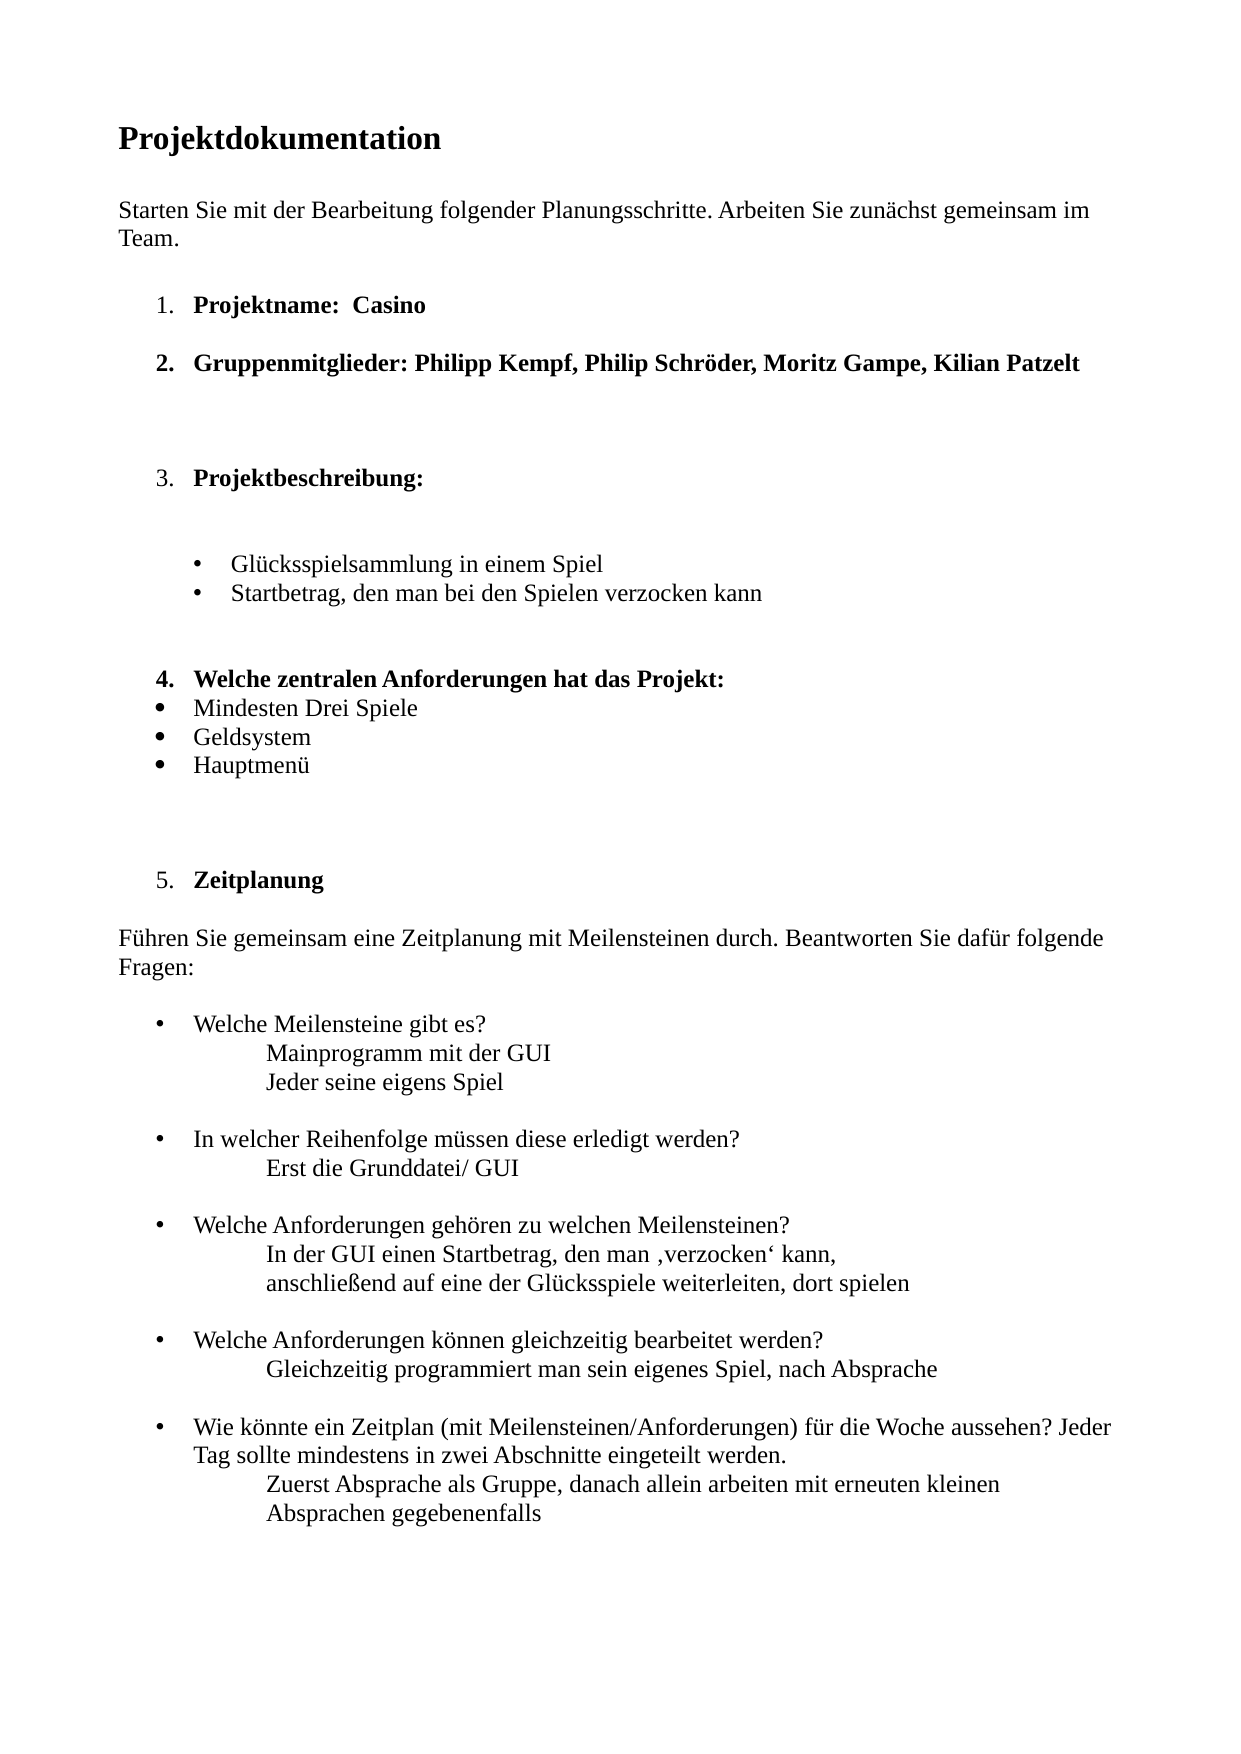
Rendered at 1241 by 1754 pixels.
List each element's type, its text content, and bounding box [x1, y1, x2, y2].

list Wie könnte ein Zeitplan (mit Meilensteinen/Anforderungen) für die Woche aussehen? Jeder Tag sollte mindestens in zwei Abschnitte eingeteilt werden. [156, 1412, 1122, 1469]
list Projektname: Casino [156, 291, 1122, 319]
text Starten Sie mit der Bearbeitung folgender Planungsschritte. Arbeiten Sie zunächst gemeinsam im Team. [118, 195, 1122, 252]
text In der GUI einen Startbetrag, den man ‚verzocken‘ kann, [193, 1239, 1122, 1268]
list Gruppenmitglieder: Philipp Kempf, Philip Schröder, Moritz Gampe, Kilian Patzelt [156, 348, 1122, 377]
text Führen Sie gemeinsam eine Zeitplanung mit Meilensteinen durch. Beantworten Sie dafür folgende Fragen: [118, 923, 1122, 981]
list Welche Anforderungen gehören zu welchen Meilensteinen? [156, 1211, 1122, 1239]
list Geldsystem [156, 722, 1122, 751]
text Jeder seine eigens Spiel [229, 1067, 1122, 1124]
list Welche Anforderungen können gleichzeitig bearbeitet werden? [156, 1326, 1122, 1354]
text anschließend auf eine der Glücksspiele weiterleiten, dort spielen [193, 1268, 1122, 1326]
list Hauptmenü [156, 751, 1122, 779]
text Projektdokumentation [118, 118, 1122, 156]
list Zeitplanung [156, 866, 1122, 894]
text Erst die Grunddatei/ GUI [266, 1153, 1122, 1211]
text Zuerst Absprache als Gruppe, danach allein arbeiten mit erneuten kleinen Absprachen gegebenenfalls [266, 1469, 1122, 1556]
list In welcher Reihenfolge müssen diese erledigt werden? [156, 1124, 1122, 1153]
list Welche Meilensteine gibt es? [156, 1009, 1122, 1038]
text Mainprogramm mit der GUI [229, 1038, 1122, 1067]
list Glücksspielsammlung in einem Spiel [193, 549, 1122, 578]
list Mindesten Drei Spiele [156, 693, 1122, 722]
text Gleichzeitig programmiert man sein eigenes Spiel, nach Absprache [266, 1354, 1122, 1412]
list Projektbeschreibung: [156, 463, 1122, 492]
list Startbetrag, den man bei den Spielen verzocken kann [193, 578, 1122, 607]
list Welche zentralen Anforderungen hat das Projekt: [156, 664, 1122, 693]
